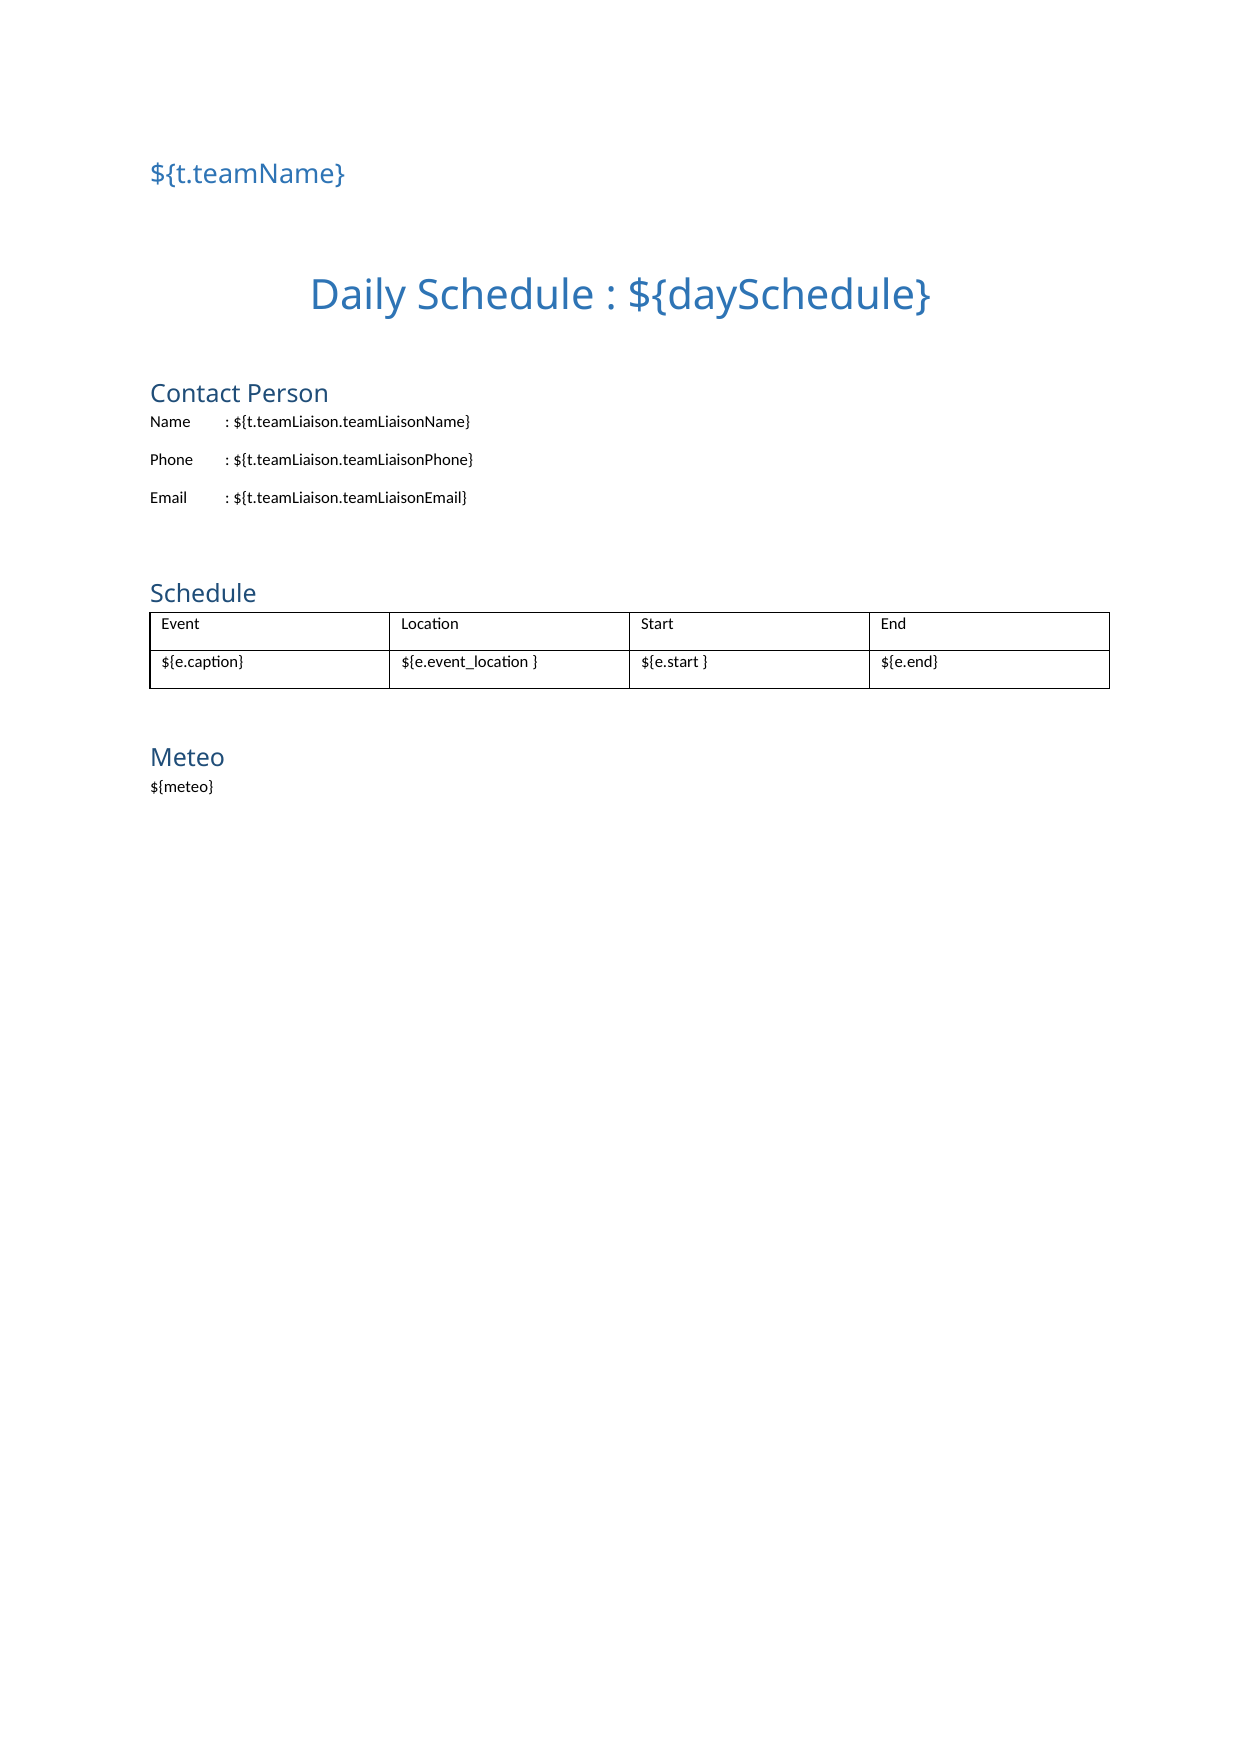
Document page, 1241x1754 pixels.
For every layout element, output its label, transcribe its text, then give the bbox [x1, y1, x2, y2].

table_cell ${e.end} [870, 651, 1109, 688]
table_header Location [390, 613, 629, 650]
text Phone : ${t.teamLiaison.teamLiaisonPhone} [150, 449, 1090, 470]
table_cell ${e.start } [630, 651, 869, 688]
table_cell ${e.caption} [151, 651, 389, 688]
subtitle Meteo [150, 740, 1090, 774]
text Name : ${t.teamLiaison.teamLiaisonName} [150, 411, 1090, 432]
table_header Start [630, 613, 869, 650]
subtitle ${t.teamName} [150, 154, 1090, 191]
table_header End [870, 613, 1109, 650]
subtitle Daily Schedule : ${daySchedule} [150, 264, 1090, 321]
text Email : ${t.teamLiaison.teamLiaisonEmail} [150, 487, 1090, 508]
table_cell ${e.event_location } [390, 651, 629, 688]
table_header Event [151, 613, 389, 650]
subtitle Contact Person [150, 375, 1090, 409]
text ${meteo} [150, 776, 1090, 796]
subtitle Schedule [150, 576, 1090, 610]
